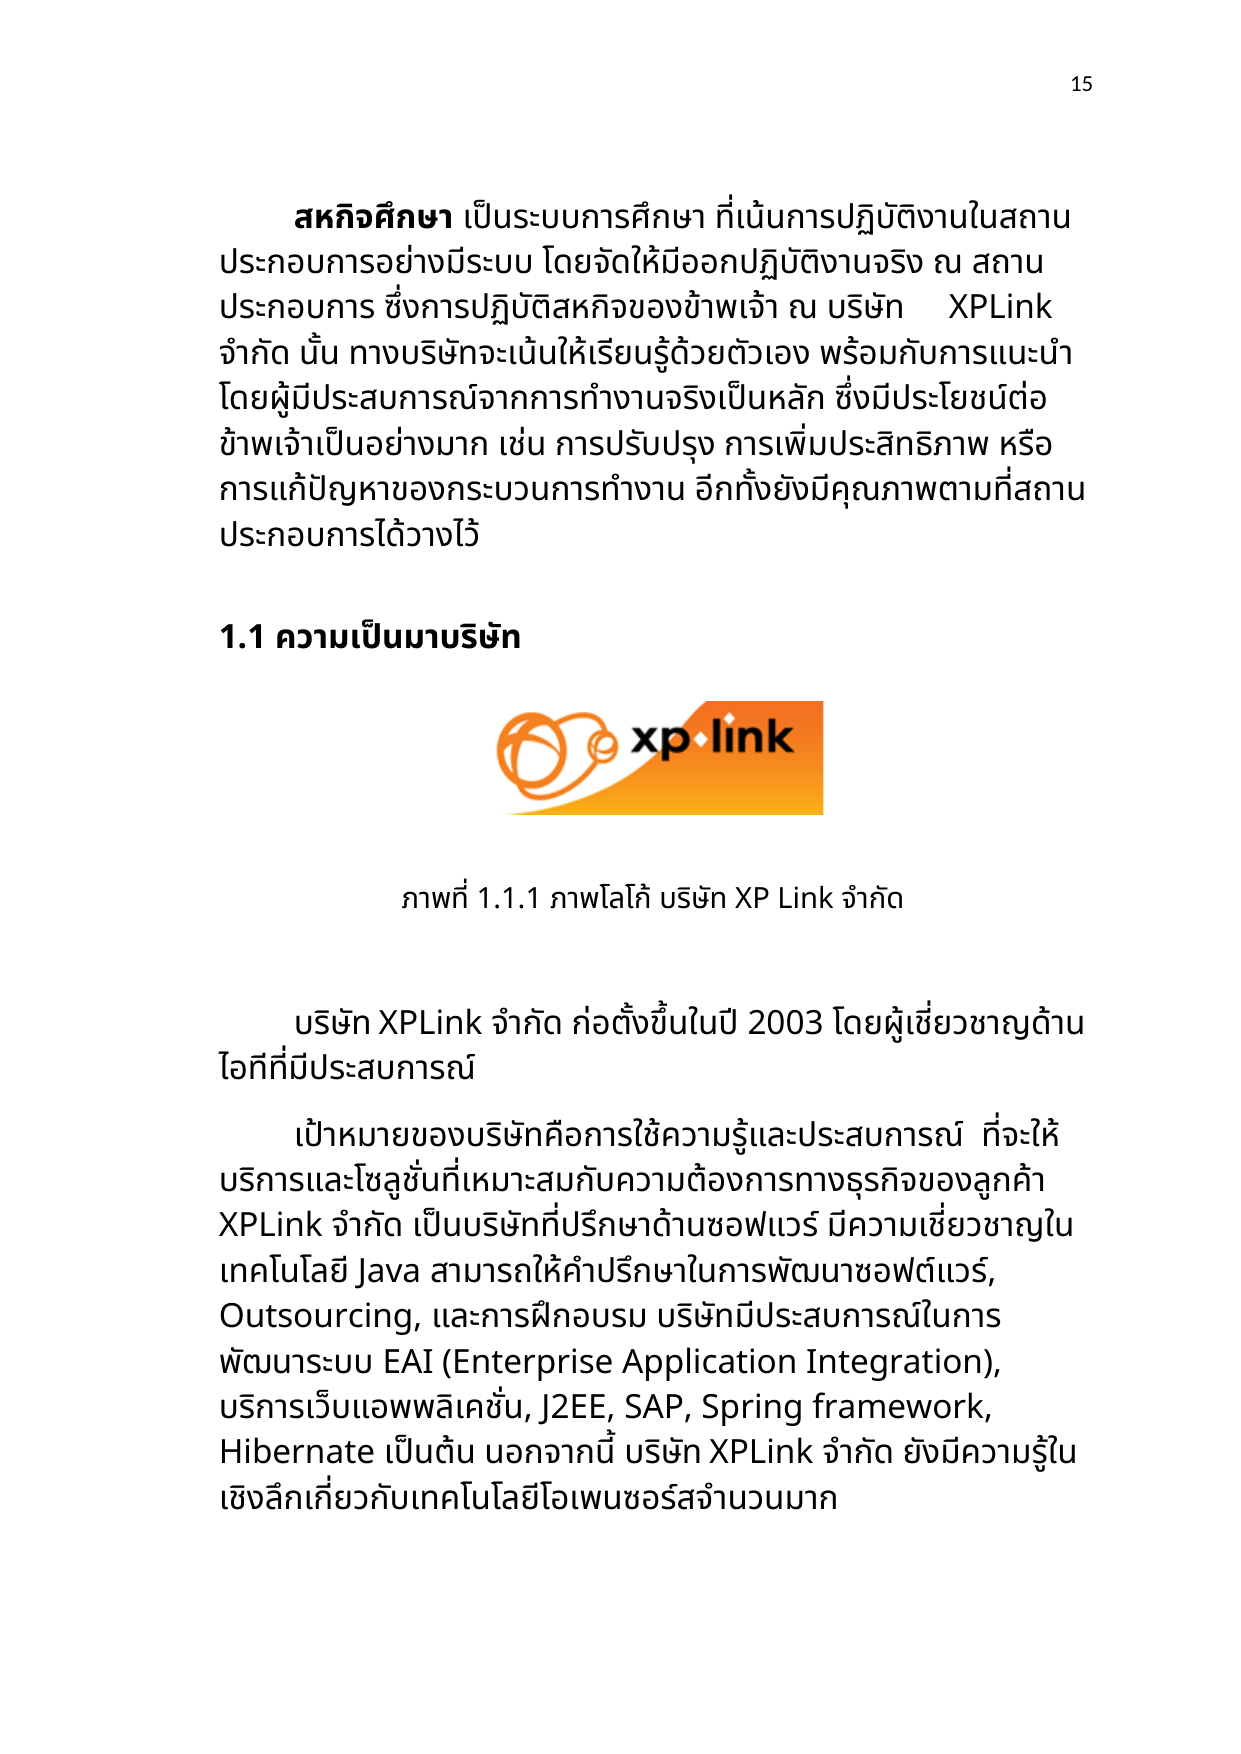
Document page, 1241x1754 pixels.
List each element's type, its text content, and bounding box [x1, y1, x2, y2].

picture [487, 701, 824, 815]
text บริษัทXPLink จำกัด ก่อตั้งขึ้นในปี 2003 โดยผู้เชี่ยวชาญด้านไอทีที่มีประสบการณ์ [218, 999, 1087, 1089]
text เป้าหมายของบริษัทคือการใช้ความรู้และประสบการณ์ ที่จะให้บริการและโซลูชั่นที่เหมาะสมกับความต้องการทางธุรกิจของลูกค้า XPLink จำกัด เป็นบริษัทที่ปรึกษาด้านซอฟแวร์ มีความเชี่ยวชาญในเทคโนโลยี Java สามารถให้คำปรึกษาในการพัฒนาซอฟต์แวร์, Outsourcing, และการฝึกอบรม บริษัทมีประสบการณ์ในการพัฒนาระบบ EAI (Enterprise Application Integration), บริการเว็บแอพพลิเคชั่น, J2EE, SAP, Spring framework, Hibernate เป็นต้น นอกจากนี้ บริษัทXPLink จำกัด ยังมีความรู้ในเชิงลึกเกี่ยวกับเทคโนโลยีโอเพนซอร์สจำนวนมาก [218, 1110, 1087, 1519]
text สหกิจศึกษา เป็นระบบการศึกษา ที่เน้นการปฏิบัติงานในสถานประกอบการอย่างมีระบบ โดยจัดให้มีออกปฏิบัติงานจริง ณ สถานประกอบการ ซึ่งการปฏิบัติสหกิจของข้าพเจ้า ณ บริษัท XPLink จำกัด นั้น ทางบริษัทจะเน้นให้เรียนรู้ด้วยตัวเอง พร้อมกับการแนะนำโดยผู้มีประสบการณ์จากการทำงานจริงเป็นหลัก ซึ่งมีประโยชน์ต่อข้าพเจ้าเป็นอย่างมาก เช่น การปรับปรุง การเพิ่มประสิทธิภาพ หรือการแก้ปัญหาของกระบวนการทำงาน อีกทั้งยังมีคุณภาพตามที่สถานประกอบการได้วางไว้ [218, 192, 1087, 556]
text ภาพที่ 1.1.1 ภาพโลโก้ บริษัท XP Link จำกัด [218, 878, 1087, 917]
text 1.1 ความเป็นมาบริษัท [218, 613, 1087, 658]
